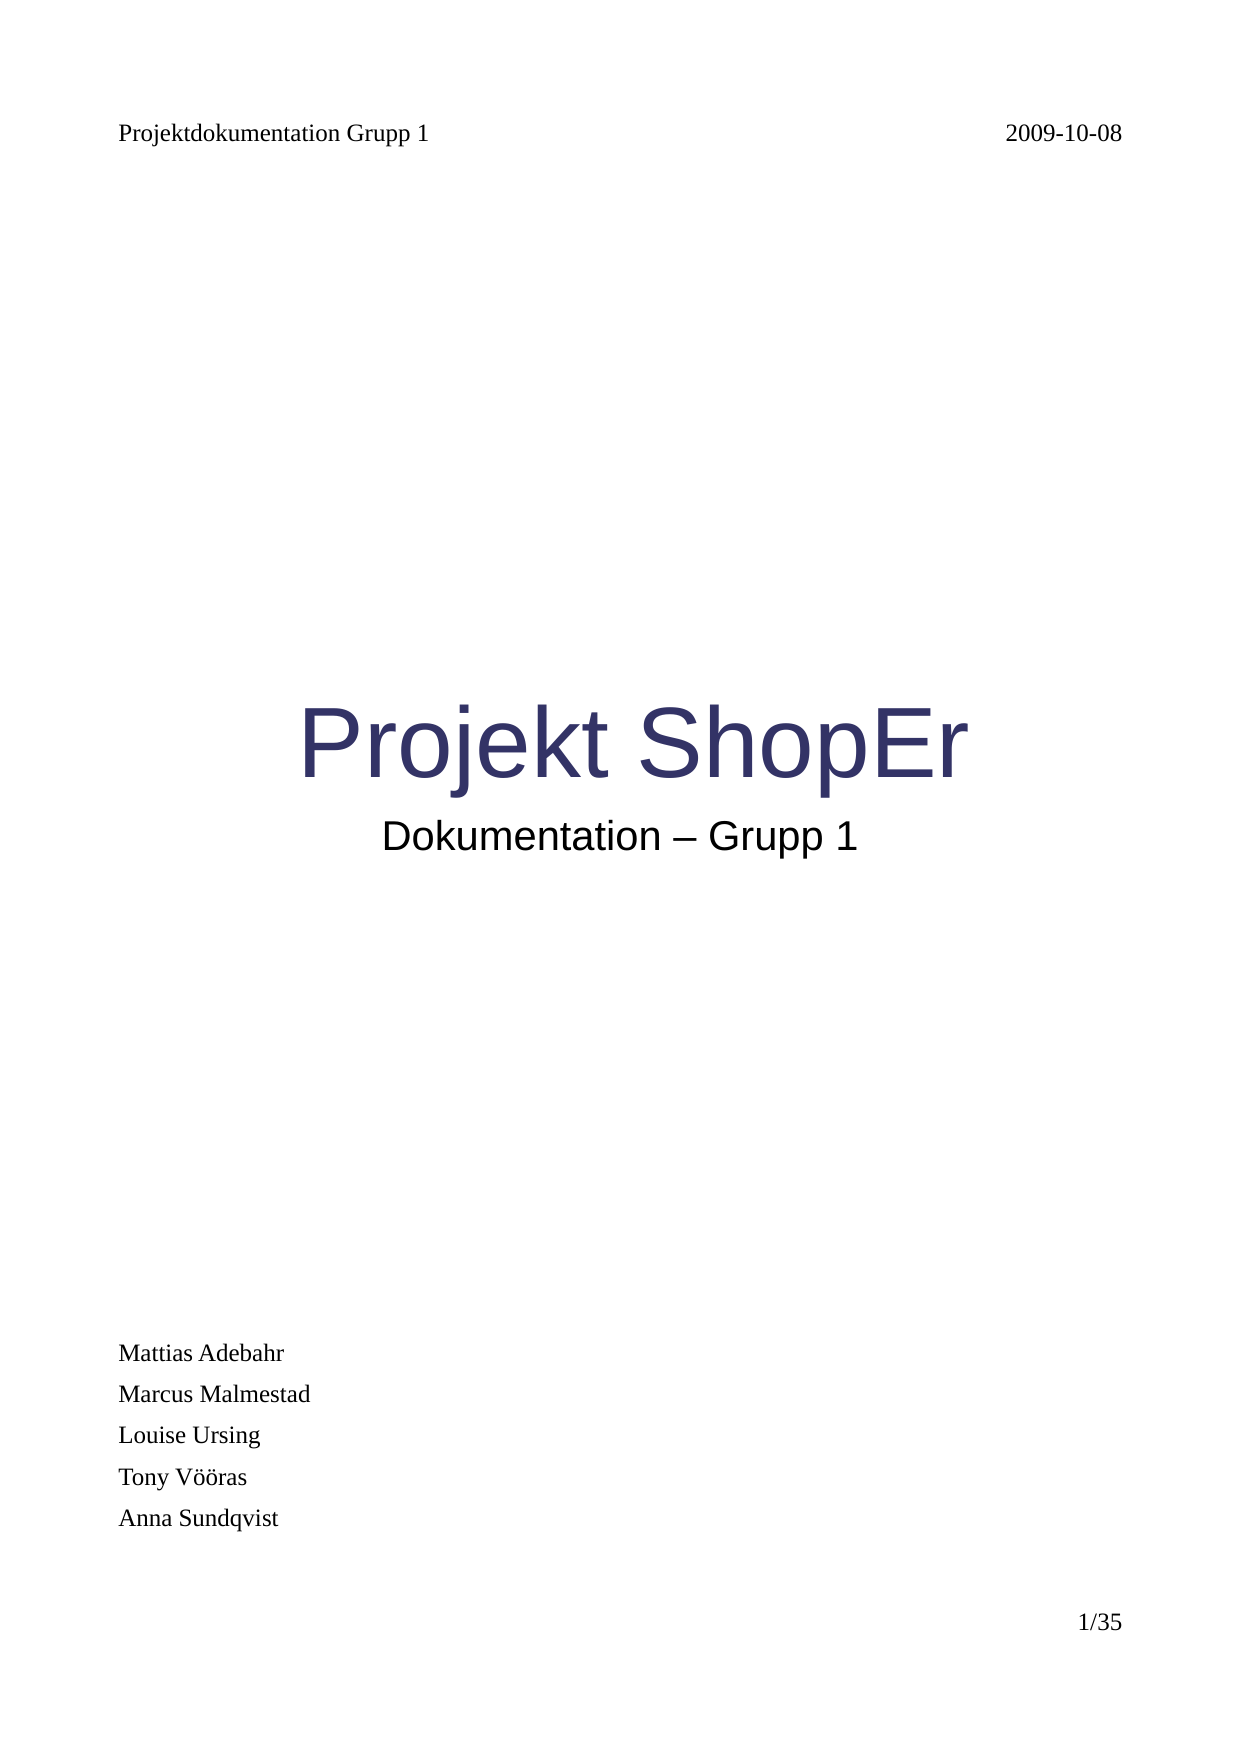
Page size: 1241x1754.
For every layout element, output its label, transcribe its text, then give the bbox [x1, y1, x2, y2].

text Marcus Malmestad [118, 1379, 1122, 1408]
text Dokumentation – Grupp 1 [118, 811, 1122, 859]
text Mattias Adebahr [118, 1338, 1122, 1367]
text Tony Vööras [118, 1462, 1122, 1491]
text Louise Ursing [118, 1421, 1122, 1449]
text Anna Sundqvist [118, 1503, 1122, 1532]
text Projekt ShopEr [118, 684, 1122, 799]
